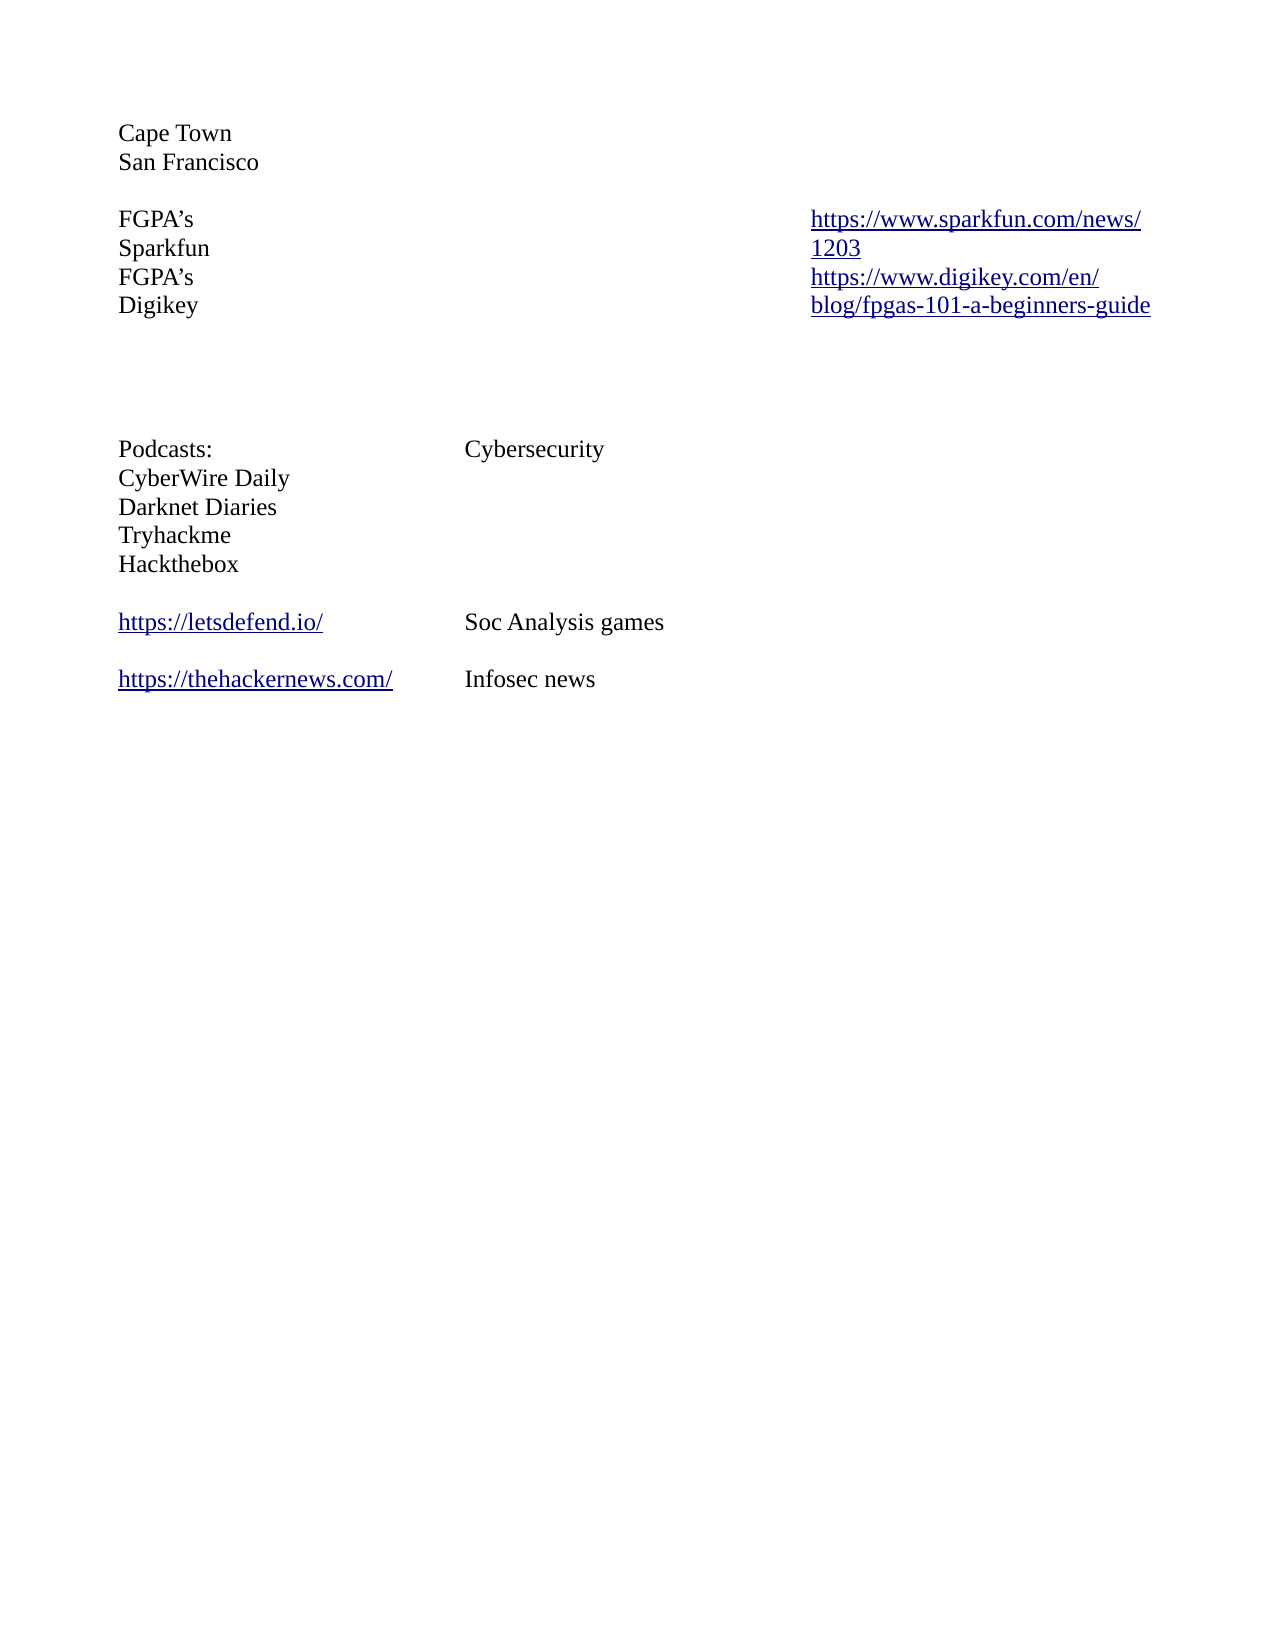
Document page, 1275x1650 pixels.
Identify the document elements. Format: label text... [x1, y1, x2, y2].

table_cell [464, 1268, 811, 1297]
table_cell [118, 1441, 464, 1469]
table_cell [811, 894, 1157, 923]
table_cell [464, 377, 811, 406]
table_cell [118, 1096, 464, 1124]
table_cell [464, 1383, 811, 1412]
table_cell [811, 837, 1157, 866]
table_cell Cape Town San Francisco [118, 118, 464, 204]
table_cell [464, 262, 811, 319]
table_cell [464, 1182, 811, 1211]
table_cell [118, 1469, 464, 1498]
table_cell [811, 377, 1157, 406]
table_cell [464, 779, 811, 808]
table_cell [464, 1211, 811, 1239]
table_cell [811, 1498, 1157, 1527]
table_cell [464, 118, 811, 204]
table_cell Infosec news [464, 664, 811, 693]
table_cell [811, 1182, 1157, 1211]
table_cell FGPA’s Sparkfun [118, 204, 464, 262]
table_cell [464, 1354, 811, 1383]
table_cell [118, 636, 464, 664]
table_cell [811, 1009, 1157, 1038]
table_cell [811, 1469, 1157, 1498]
table_cell [811, 1412, 1157, 1441]
table_cell [118, 1268, 464, 1297]
table_cell [118, 1383, 464, 1412]
table_cell [118, 894, 464, 923]
table_cell [118, 693, 464, 722]
table_cell [811, 406, 1157, 434]
table_cell [118, 1124, 464, 1153]
table_cell [464, 1067, 811, 1096]
table_cell [811, 779, 1157, 808]
table_cell Podcasts: CyberWire Daily Darknet Diaries [118, 434, 464, 521]
table_cell [118, 377, 464, 406]
table_cell [464, 1412, 811, 1441]
table_cell [118, 1211, 464, 1239]
table_cell https://thehackernews.com/ [118, 664, 464, 693]
table_cell [811, 866, 1157, 894]
table_cell [118, 808, 464, 837]
table_cell [464, 1498, 811, 1527]
table_cell [464, 1469, 811, 1498]
table_cell [464, 808, 811, 837]
table_cell [464, 722, 811, 751]
table_cell [811, 521, 1157, 607]
table_cell [811, 607, 1157, 636]
table_cell [811, 722, 1157, 751]
table_cell [811, 1354, 1157, 1383]
table_cell [464, 866, 811, 894]
table_cell https://letsdefend.io/ [118, 607, 464, 636]
table_cell [118, 722, 464, 751]
table_cell [811, 751, 1157, 779]
table_cell [118, 1412, 464, 1441]
table_cell [464, 204, 811, 262]
table_cell [118, 1326, 464, 1354]
table_cell [464, 1297, 811, 1326]
table_cell [118, 1182, 464, 1211]
table_cell [811, 434, 1157, 521]
table_cell [811, 1441, 1157, 1469]
table_cell [811, 664, 1157, 693]
table_cell [464, 981, 811, 1009]
table_cell [118, 751, 464, 779]
table_cell [464, 1326, 811, 1354]
table_cell [118, 319, 464, 348]
table_cell Tryhackme Hackthebox [118, 521, 464, 607]
table_cell [811, 319, 1157, 348]
table_cell [118, 1354, 464, 1383]
table_cell [464, 636, 811, 664]
table_cell Cybersecurity [464, 434, 811, 521]
table_cell [464, 1009, 811, 1038]
table_cell [118, 348, 464, 377]
table_cell [118, 952, 464, 981]
table_cell [464, 1239, 811, 1268]
table_cell [811, 981, 1157, 1009]
table_cell [464, 751, 811, 779]
table_cell [118, 1067, 464, 1096]
table_cell [464, 521, 811, 607]
table_cell [811, 1124, 1157, 1153]
table_cell [464, 837, 811, 866]
table_cell [118, 406, 464, 434]
table_cell [118, 923, 464, 952]
table_cell [118, 1498, 464, 1527]
table_cell [811, 1211, 1157, 1239]
table_cell [118, 1038, 464, 1067]
table_cell [811, 1038, 1157, 1067]
table_cell [464, 319, 811, 348]
table_cell [118, 981, 464, 1009]
table_cell [118, 1297, 464, 1326]
table_cell [464, 348, 811, 377]
table_cell [118, 1153, 464, 1182]
table_cell [811, 1153, 1157, 1182]
table_cell [464, 894, 811, 923]
table_cell Soc Analysis games [464, 607, 811, 636]
table_cell [118, 1239, 464, 1268]
table_cell [811, 118, 1157, 204]
table_cell [811, 1326, 1157, 1354]
table_cell [811, 952, 1157, 981]
table_cell [118, 866, 464, 894]
table_cell https://www.digikey.com/en/blog/fpgas-101-a-beginners-guide [811, 262, 1157, 319]
table_cell [811, 693, 1157, 722]
table_cell [464, 693, 811, 722]
table_cell [811, 636, 1157, 664]
table_cell [811, 1067, 1157, 1096]
table_cell [464, 1038, 811, 1067]
table_cell [464, 406, 811, 434]
table_cell [811, 1239, 1157, 1268]
table_cell [811, 348, 1157, 377]
table_cell [811, 1383, 1157, 1412]
table_cell [464, 1441, 811, 1469]
table_cell [464, 923, 811, 952]
table_cell [811, 1297, 1157, 1326]
table_cell [811, 1268, 1157, 1297]
table_cell [811, 1096, 1157, 1124]
table_cell [118, 1009, 464, 1038]
table_cell [118, 779, 464, 808]
table_cell [464, 1096, 811, 1124]
table_cell [464, 952, 811, 981]
table_cell [464, 1153, 811, 1182]
table_cell [118, 837, 464, 866]
table_cell https://www.sparkfun.com/news/1203 [811, 204, 1157, 262]
table_cell [811, 923, 1157, 952]
table_cell FGPA’s Digikey [118, 262, 464, 319]
table_cell [464, 1124, 811, 1153]
table_cell [811, 808, 1157, 837]
